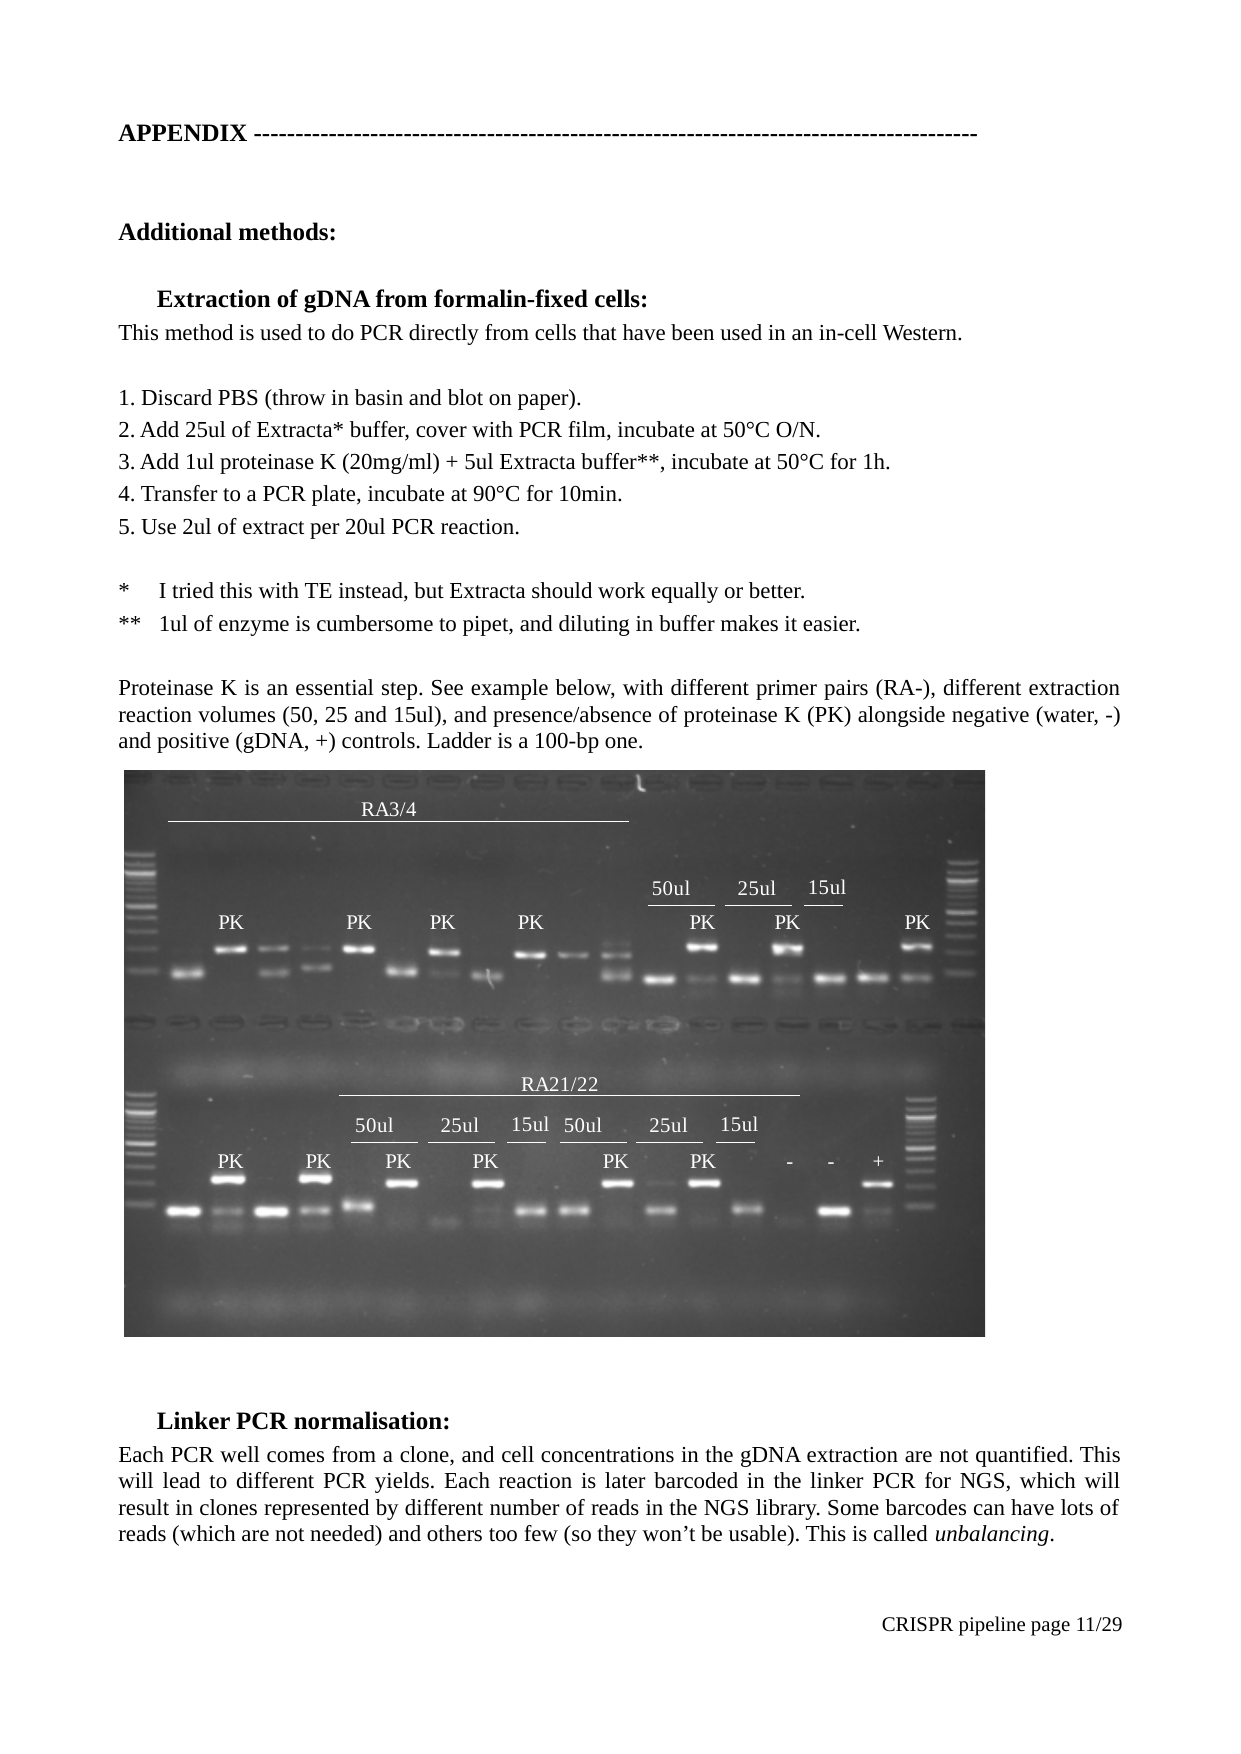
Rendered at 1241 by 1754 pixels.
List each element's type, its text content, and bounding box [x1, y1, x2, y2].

title Additional methods: [118, 217, 1122, 246]
text Proteinase K is an essential step. See example below, with different primer pairs (RA-), different extraction reaction volumes (50, 25 and 15ul), and presence/absence of proteinase K (PK) alongside negative (water, -) and positive (gDNA, +) controls. Ladder is a 100-bp one. [118, 674, 1122, 753]
title APPENDIX --------------------------------------------------------------------------------------- [118, 118, 1122, 147]
title Linker PCR normalisation: [157, 1406, 1122, 1435]
text 4. Transfer to a PCR plate, incubate at 90°C for 10min. [118, 481, 1122, 507]
text 1. Discard PBS (throw in basin and blot on paper). [118, 384, 1122, 410]
text Each PCR well comes from a clone, and cell concentrations in the gDNA extraction are not quantified. This will lead to different PCR yields. Each reaction is later barcoded in the linker PCR for NGS, which will result in clones represented by different number of reads in the NGS library. Some barcodes can have lots of reads (which are not needed) and others too few (so they won’t be usable). This is called unbalancing. [118, 1441, 1122, 1546]
text ** 1ul of enzyme is cumbersome to pipet, and diluting in buffer makes it easier. [118, 610, 1122, 636]
title Extraction of gDNA from formalin-fixed cells: [157, 284, 1122, 313]
text 3. Add 1ul proteinase K (20mg/ml) + 5ul Extracta buffer**, incubate at 50°C for 1h. [118, 448, 1122, 474]
text 2. Add 25ul of Extracta* buffer, cover with PCR film, incubate at 50°C O/N. [118, 416, 1122, 442]
text * I tried this with TE instead, but Extracta should work equally or better. [118, 577, 1122, 604]
text This method is used to do PCR directly from cells that have been used in an in-cell Western. [118, 319, 1122, 345]
text 5. Use 2ul of extract per 20ul PCR reaction. [118, 513, 1122, 539]
